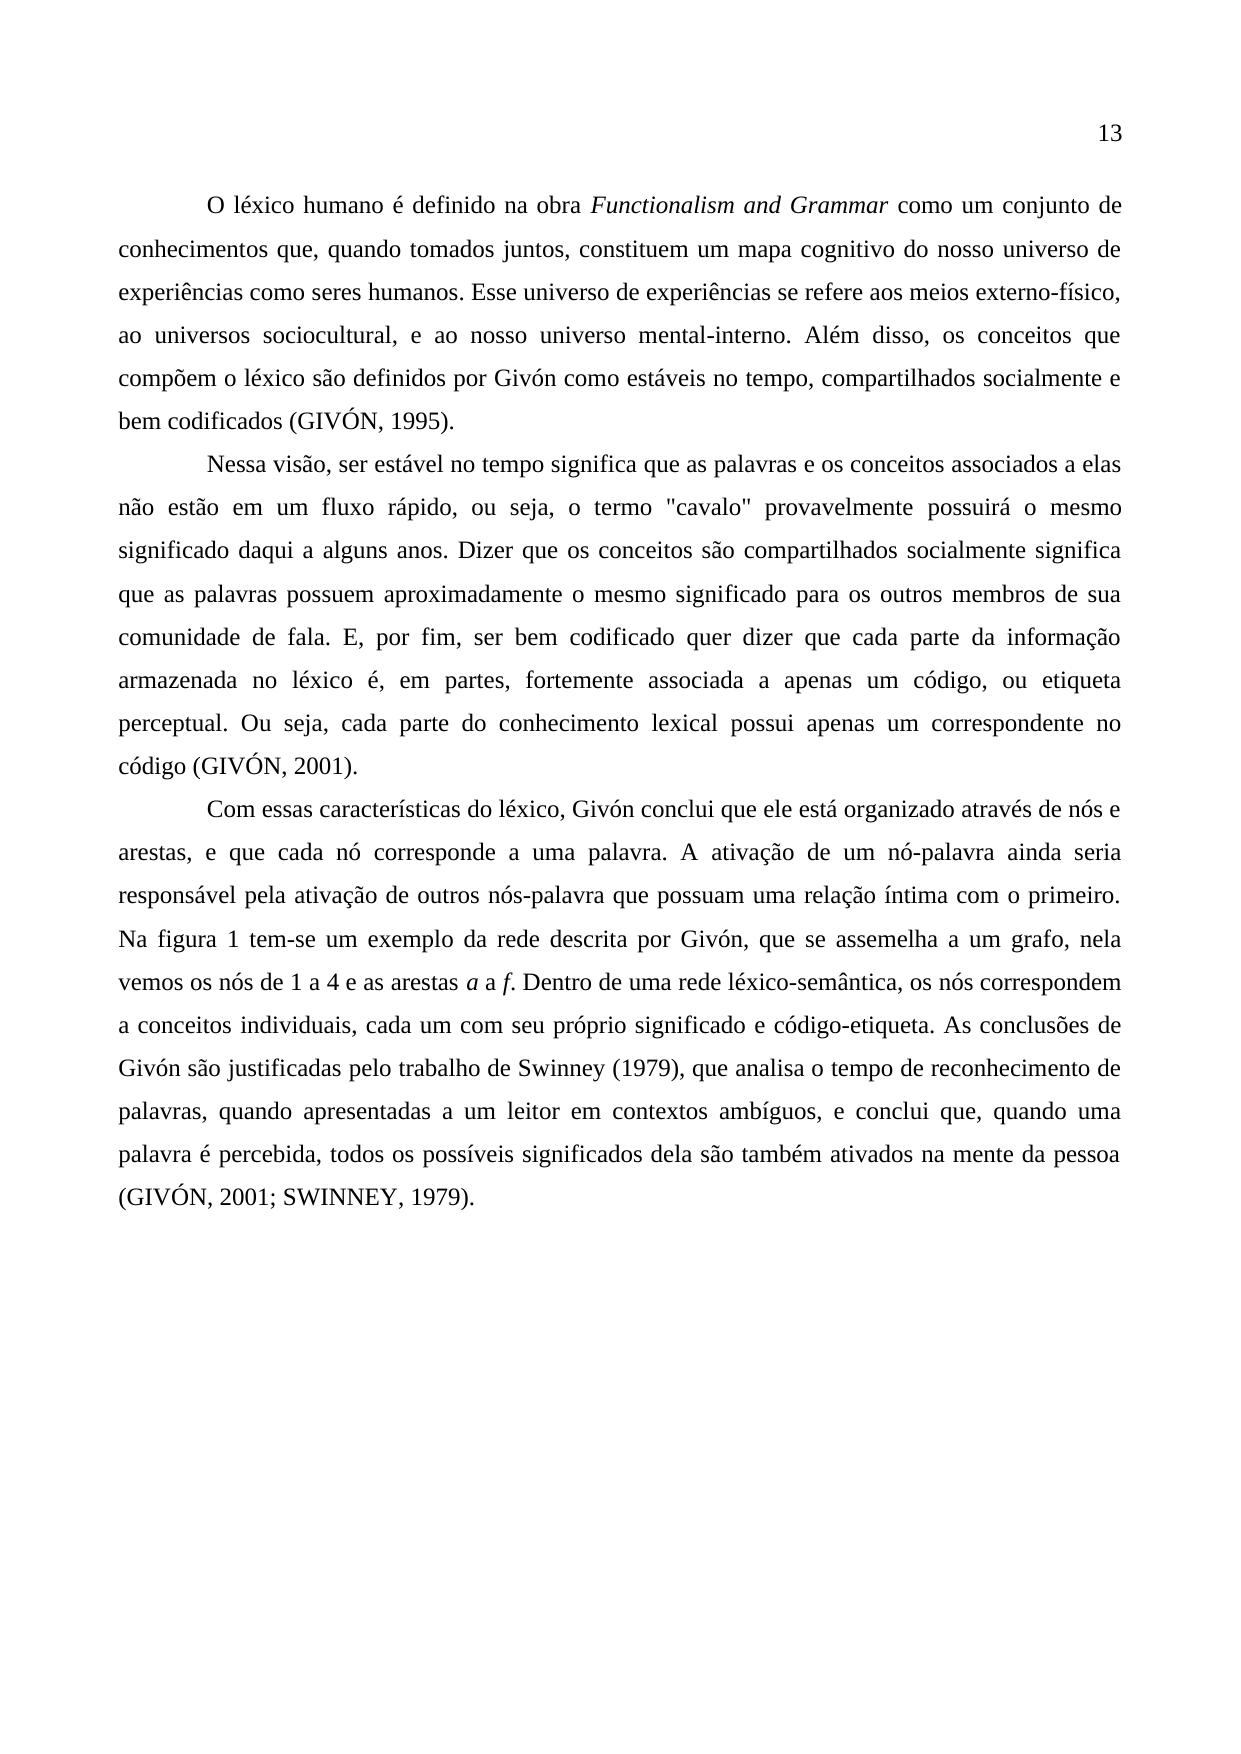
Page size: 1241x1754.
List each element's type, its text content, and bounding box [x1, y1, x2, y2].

text Nessa visão, ser estável no tempo significa que as palavras e os conceitos associados a elas não estão em um fluxo rápido, ou seja, o termo "cavalo" provavelmente possuirá o mesmo significado daqui a alguns anos. Dizer que os conceitos são compartilhados socialmente significa que as palavras possuem aproximadamente o mesmo significado para os outros membros de sua comunidade de fala. E, por fim, ser bem codificado quer dizer que cada parte da informação armazenada no léxico é, em partes, fortemente associada a apenas um código, ou etiqueta perceptual. Ou seja, cada parte do conhecimento lexical possui apenas um correspondente no código (GIVÓN, 2001). [118, 449, 1122, 780]
text Com essas características do léxico, Givón conclui que ele está organizado através de nós e arestas, e que cada nó corresponde a uma palavra. A ativação de um nó-palavra ainda seria responsável pela ativação de outros nós-palavra que possuam uma relação íntima com o primeiro. Na figura 1 tem-se um exemplo da rede descrita por Givón, que se assemelha a um grafo, nela vemos os nós de 1 a 4 e as arestas a a f. Dentro de uma rede léxico-semântica, os nós correspondem a conceitos individuais, cada um com seu próprio significado e código-etiqueta. As conclusões de Givón são justificadas pelo trabalho de Swinney (1979), que analisa o tempo de reconhecimento de palavras, quando apresentadas a um leitor em contextos ambíguos, e conclui que, quando uma palavra é percebida, todos os possíveis significados dela são também ativados na mente da pessoa (GIVÓN, 2001; SWINNEY, 1979). [118, 794, 1122, 1211]
text O léxico humano é definido na obra Functionalism and Grammar como um conjunto de conhecimentos que, quando tomados juntos, constituem um mapa cognitivo do nosso universo de experiências como seres humanos. Esse universo de experiências se refere aos meios externo-físico, ao universos sociocultural, e ao nosso universo mental-interno. Além disso, os conceitos que compõem o léxico são definidos por Givón como estáveis no tempo, compartilhados socialmente e bem codificados (GIVÓN, 1995). [118, 191, 1122, 435]
